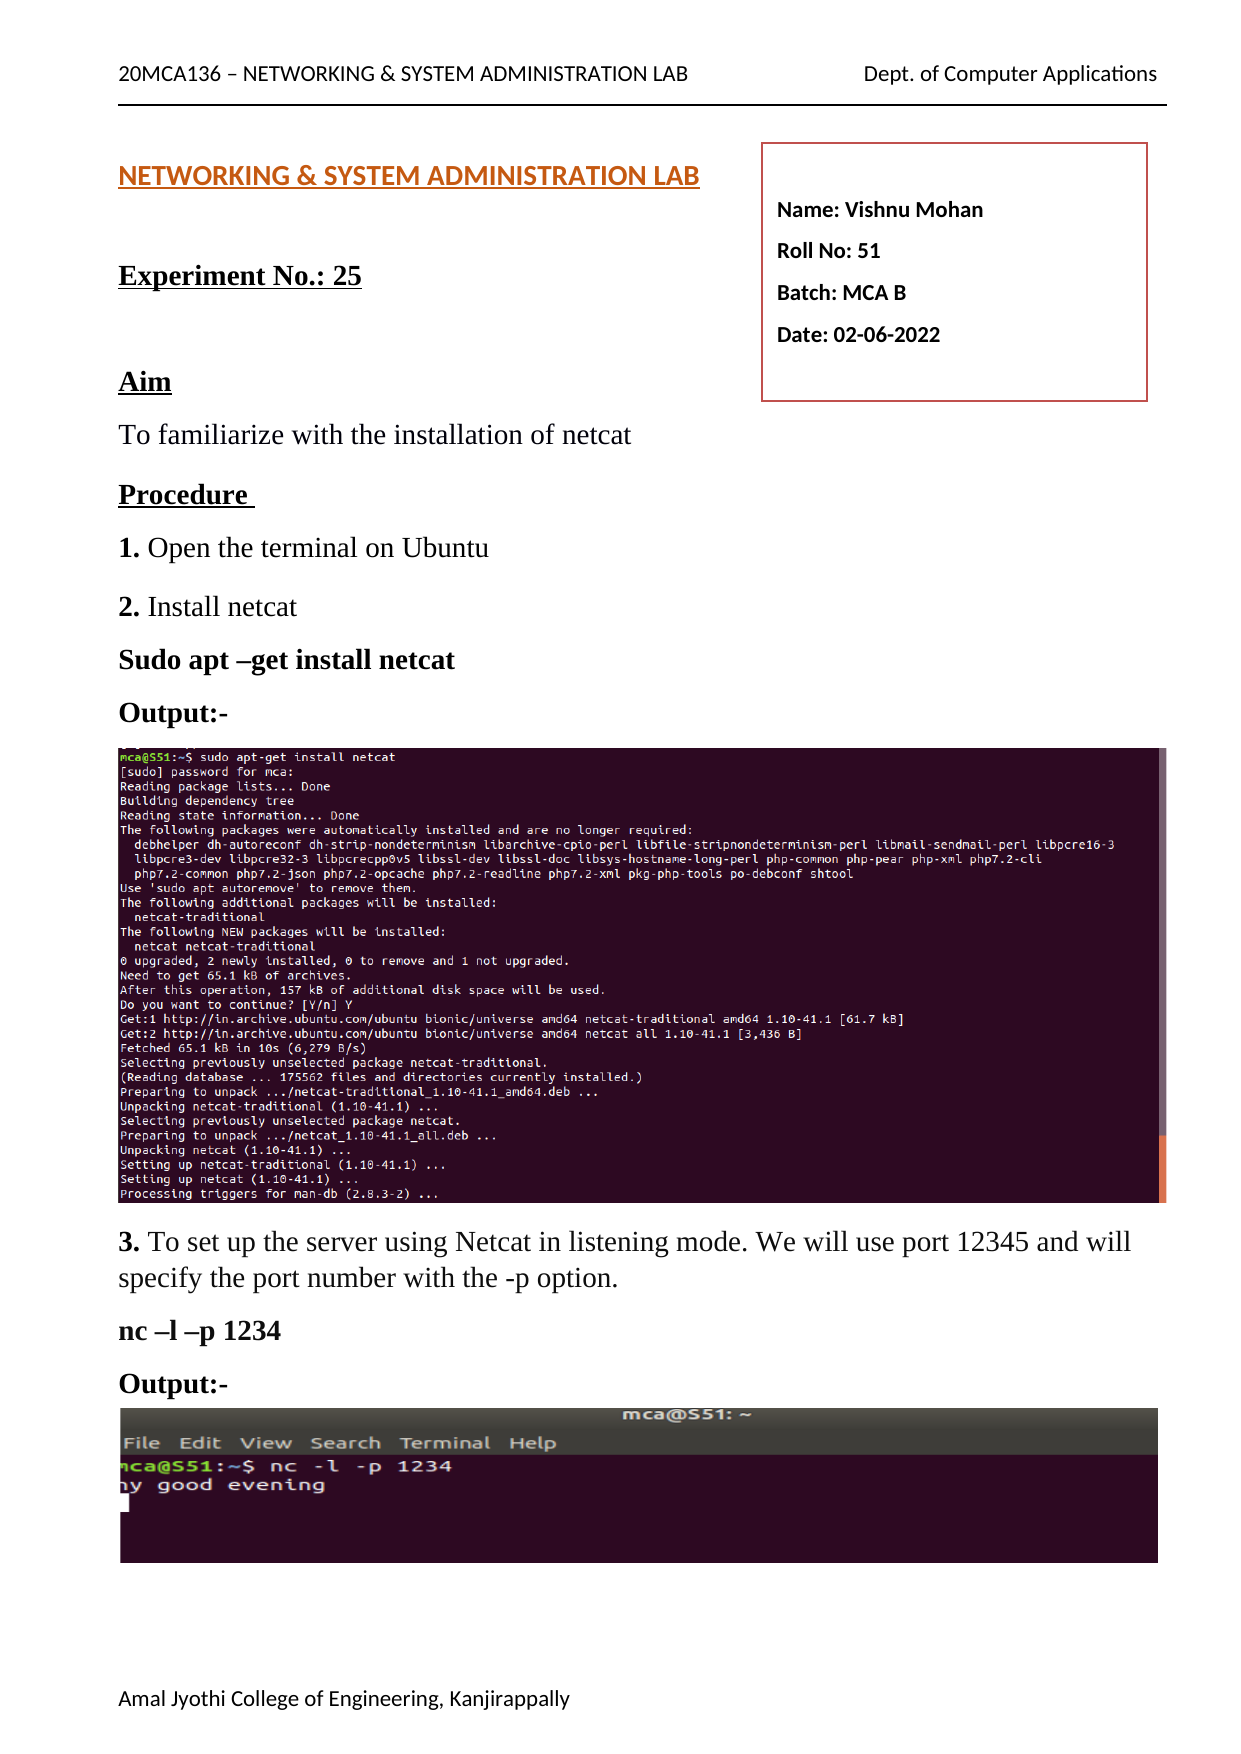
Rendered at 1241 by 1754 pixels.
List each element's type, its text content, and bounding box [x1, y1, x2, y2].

text To familiarize with the installation of netcat [118, 417, 1167, 451]
list Sudo apt –get install netcat [118, 642, 1167, 676]
text 1. Open the terminal on Ubuntu [118, 530, 1167, 563]
text Batch: MCA B [777, 281, 1132, 306]
text 2. Install netcat [118, 589, 1167, 623]
text Output:- [118, 695, 1167, 729]
text nc –l –p 1234 [118, 1313, 1167, 1347]
text Aim [118, 364, 761, 398]
picture [120, 1408, 1158, 1563]
picture [118, 748, 1167, 1203]
text [1148, 258, 1167, 292]
text Output:- [118, 1366, 1167, 1400]
text Name: Vishnu Mohan [777, 197, 1132, 222]
text Date: 02-06-2022 [777, 322, 1132, 347]
text Roll No: 51 [777, 239, 1132, 264]
text 3. To set up the server using Netcat in listening mode. We will use port 12345 and will specify the port number with the -p option. [118, 1203, 1167, 1294]
text Experiment No.: 25 [118, 258, 761, 292]
text Procedure [118, 477, 1167, 510]
text NETWORKING & SYSTEM ADMINISTRATION LAB [118, 157, 761, 192]
text [1148, 364, 1167, 398]
